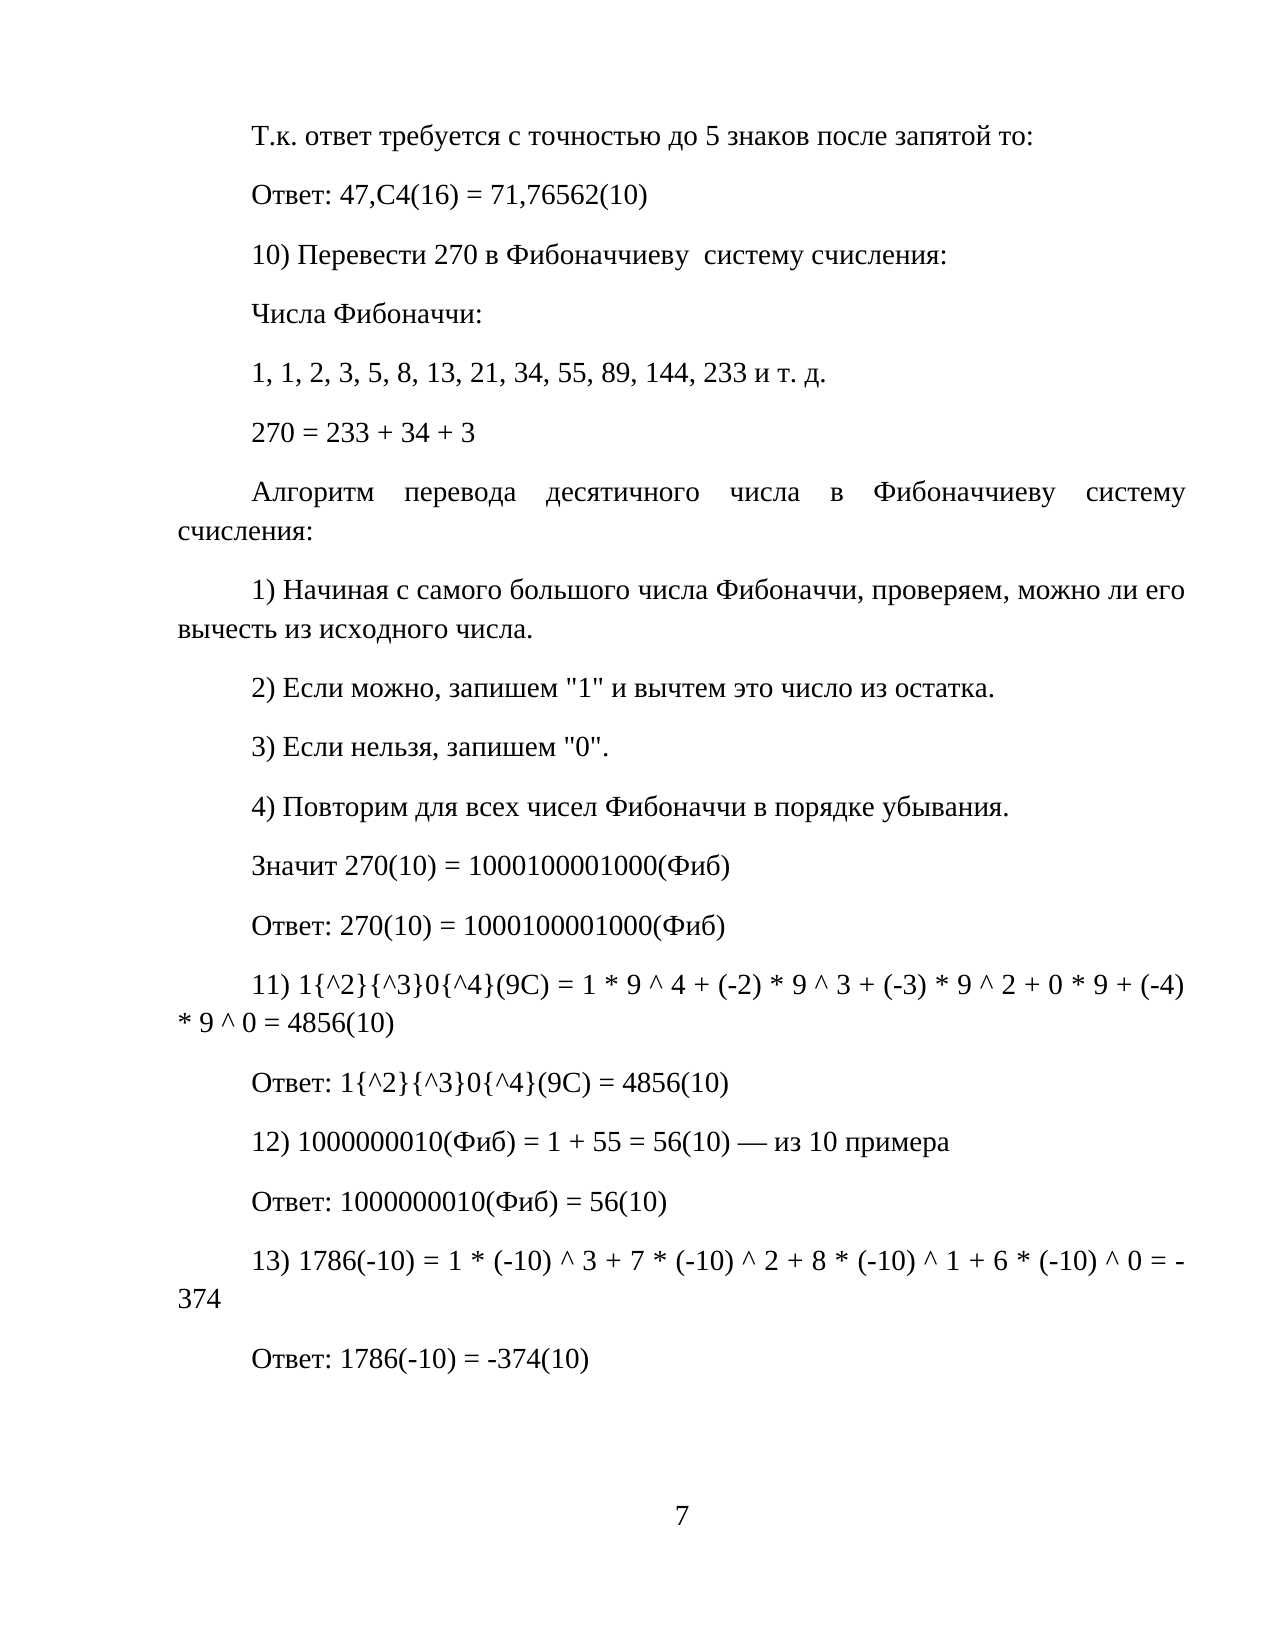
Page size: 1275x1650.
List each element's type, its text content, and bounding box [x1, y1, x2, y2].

text Ответ: 270(10) = 1000100001000(Фиб) [177, 908, 1186, 941]
text Значит 270(10) = 1000100001000(Фиб) [177, 848, 1186, 882]
text Ответ: 1000000010(Фиб) = 56(10) [177, 1184, 1186, 1217]
text Ответ: 47,C4(16) = 71,76562(10) [177, 177, 1186, 211]
text Ответ: 1{^2}{^3}0{^4}(9C) = 4856(10) [177, 1065, 1186, 1098]
text Алгоритм перевода десятичного числа в Фибоначчиеву систему счисления: [177, 474, 1186, 546]
text Ответ: 1786(-10) = -374(10) [177, 1341, 1186, 1374]
text 1) Начиная с самого большого числа Фибоначчи, проверяем, можно ли его вычесть из исходного числа. [177, 572, 1186, 644]
text 2) Если можно, запишем "1" и вычтем это число из остатка. [177, 670, 1186, 704]
text 10) Перевести 270 в Фибоначчиеву систему счисления: [177, 237, 1186, 270]
text Числа Фибоначчи: [177, 296, 1186, 330]
text 4) Повторим для всех чисел Фибоначчи в порядке убывания. [177, 789, 1186, 822]
text 11) 1{^2}{^3}0{^4}(9C) = 1 * 9 ^ 4 + (-2) * 9 ^ 3 + (-3) * 9 ^ 2 + 0 * 9 + (-4) * 9 ^ 0 = 4856(10) [177, 967, 1186, 1039]
text 1, 1, 2, 3, 5, 8, 13, 21, 34, 55, 89, 144, 233 и т. д. [177, 356, 1186, 389]
text 270 = 233 + 34 + 3 [177, 415, 1186, 448]
text 3) Если нельзя, запишем "0". [177, 729, 1186, 763]
text 13) 1786(-10) = 1 * (-10) ^ 3 + 7 * (-10) ^ 2 + 8 * (-10) ^ 1 + 6 * (-10) ^ 0 = -374 [177, 1243, 1186, 1315]
text 12) 1000000010(Фиб) = 1 + 55 = 56(10) — из 10 примера [177, 1124, 1186, 1158]
text Т.к. ответ требуется с точностью до 5 знаков после запятой то: [177, 118, 1186, 152]
